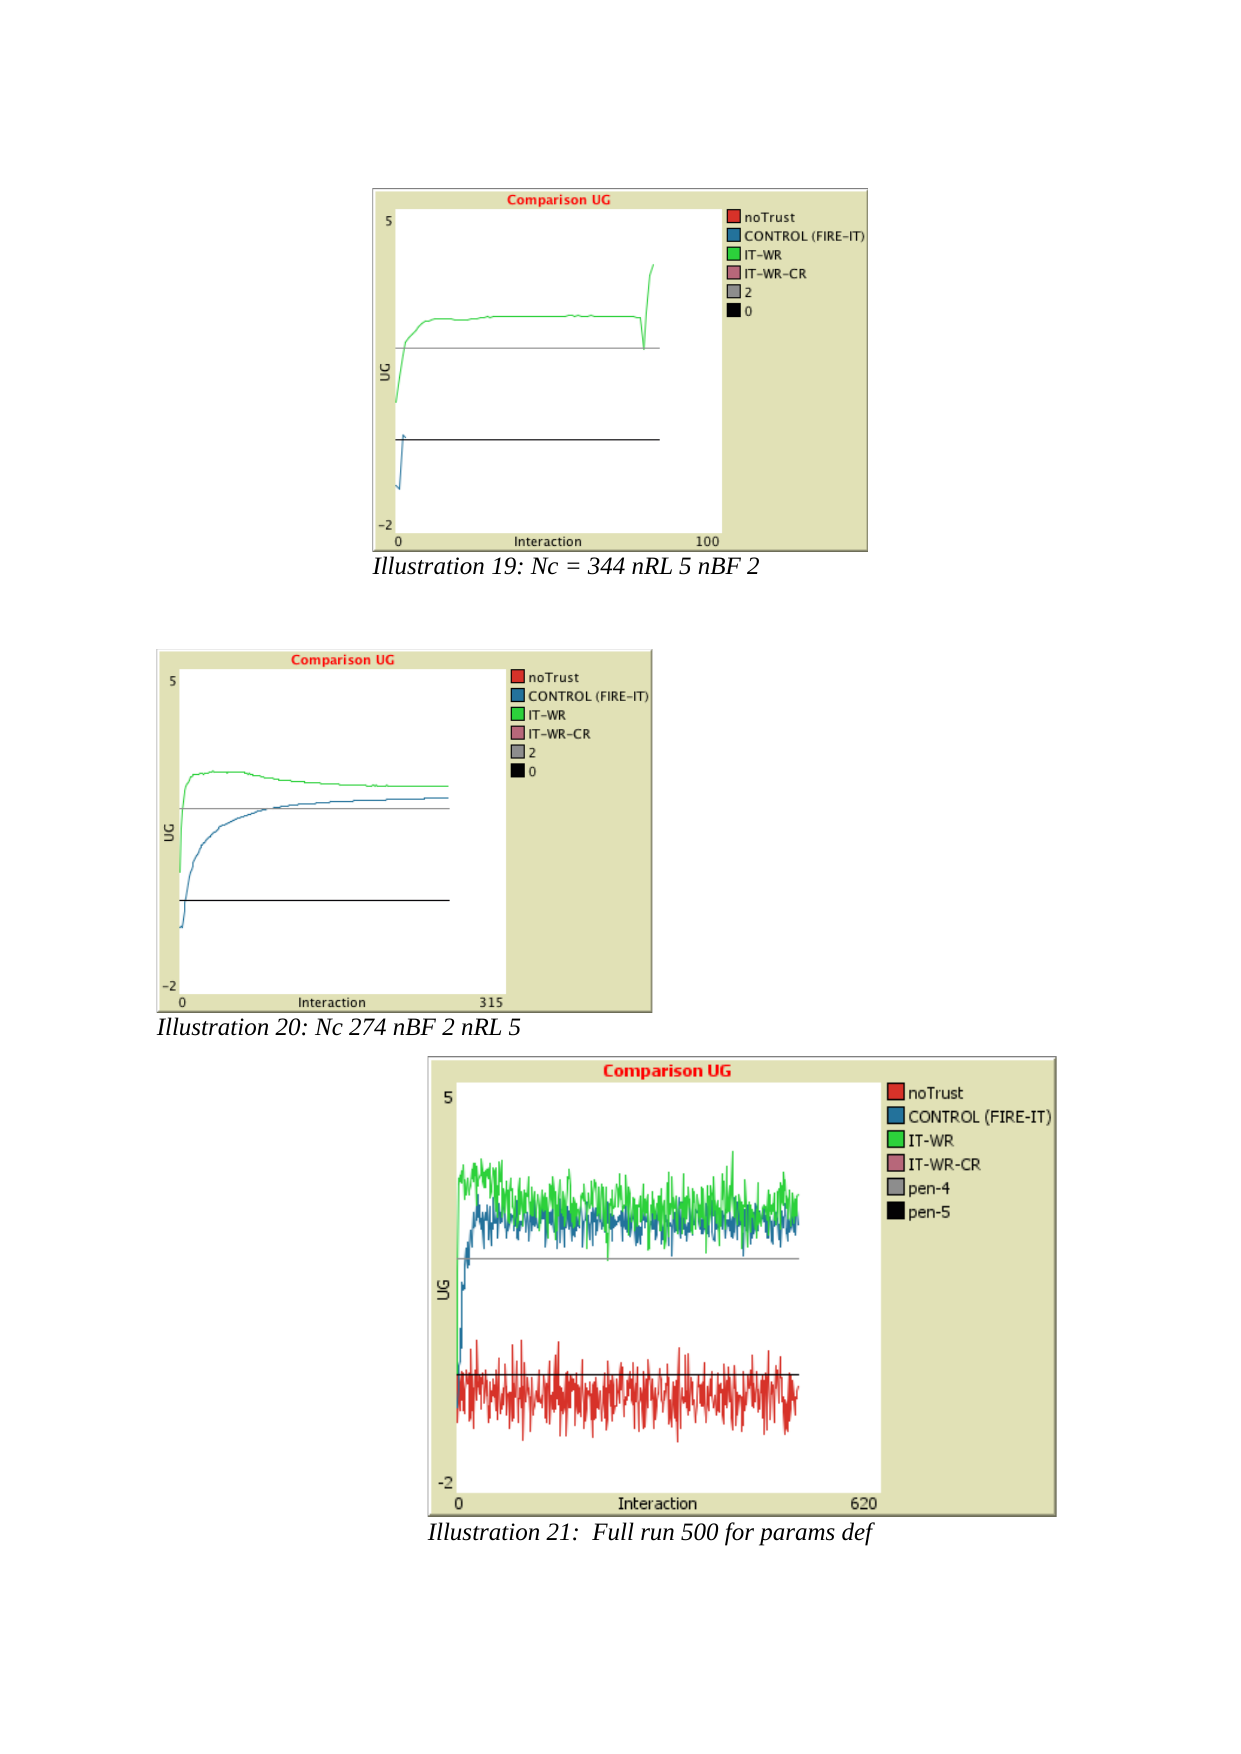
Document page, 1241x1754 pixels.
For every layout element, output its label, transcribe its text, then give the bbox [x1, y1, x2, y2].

picture [372, 188, 868, 552]
text Illustration 20: Nc 274 nBF 2 nRL 5 [157, 1013, 652, 1041]
text Illustration 21: Full run 500 for params def [428, 1517, 1057, 1546]
text Illustration 19: Nc = 344 nRL 5 nBF 2 [372, 552, 868, 580]
picture [156, 649, 653, 1013]
